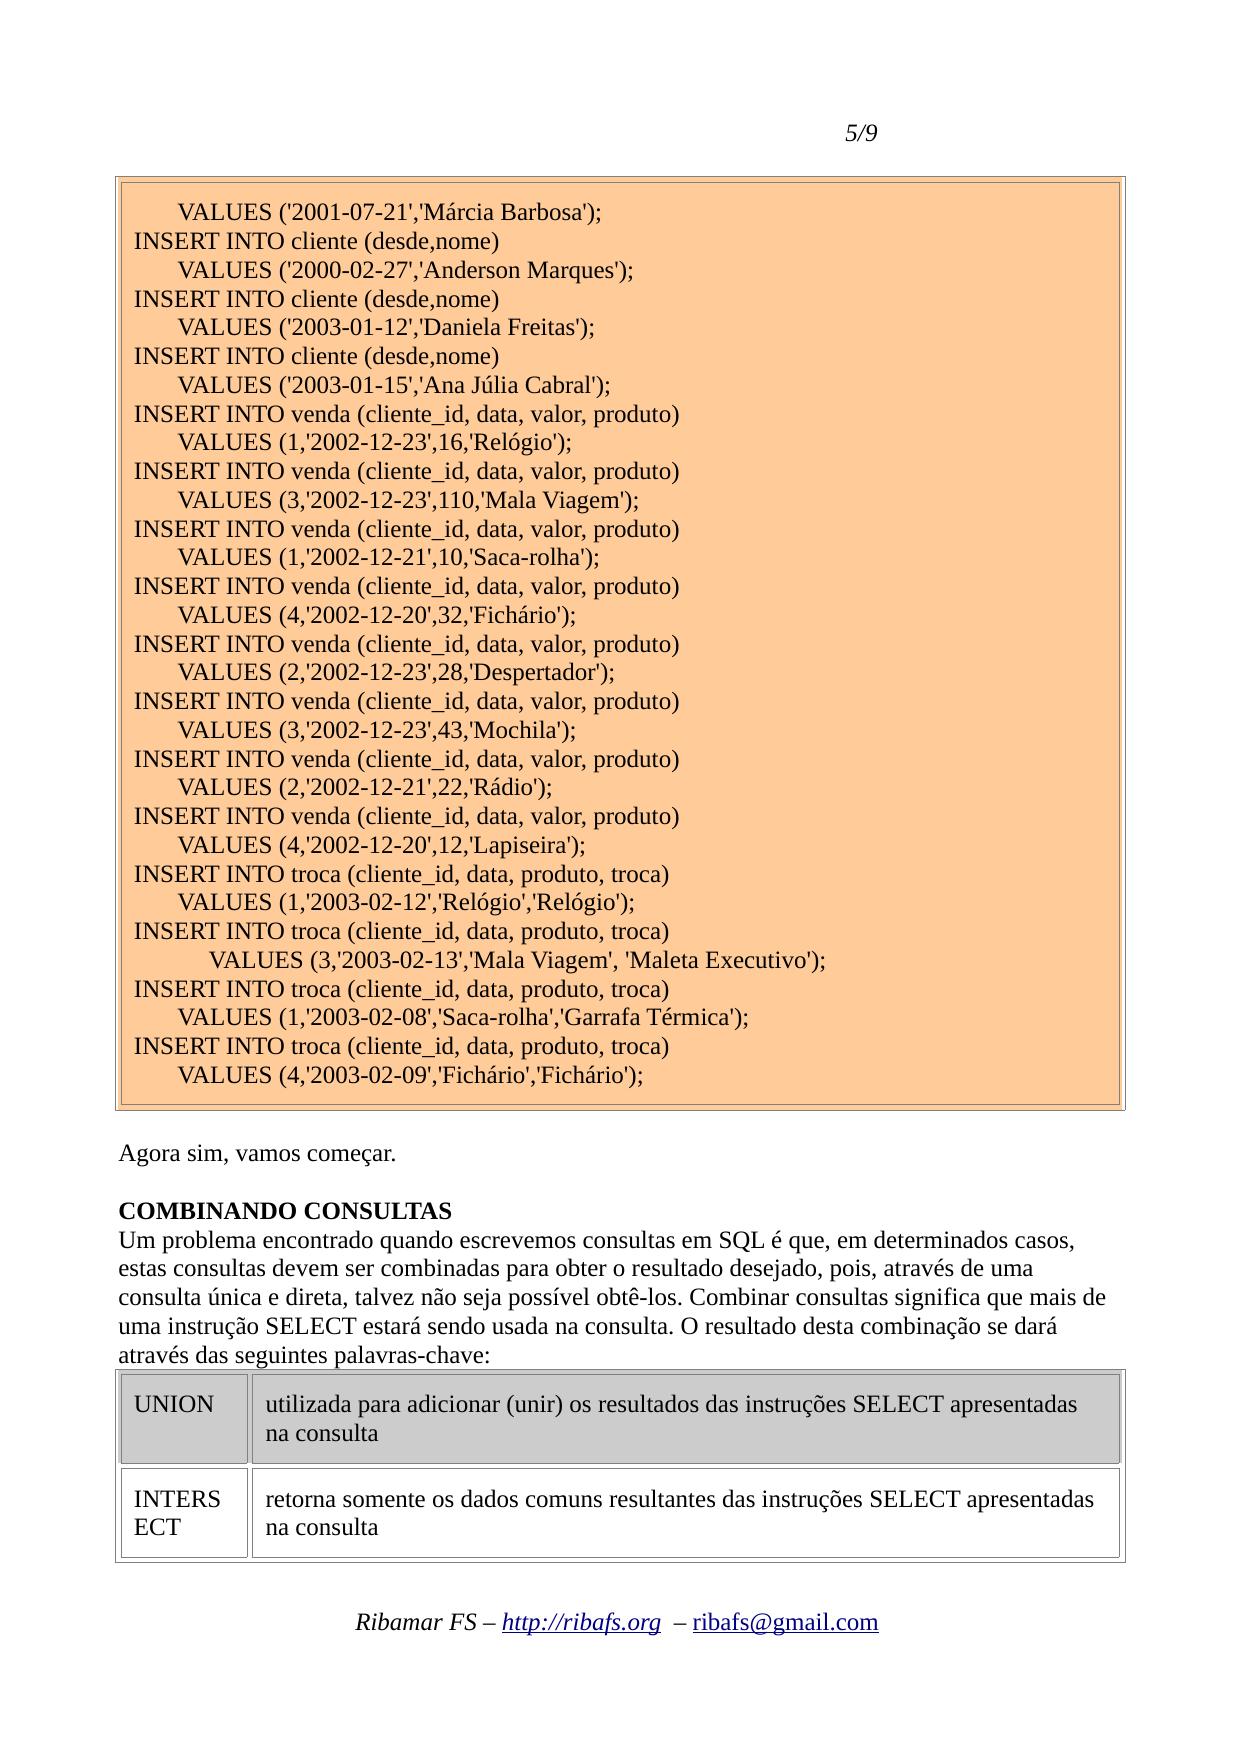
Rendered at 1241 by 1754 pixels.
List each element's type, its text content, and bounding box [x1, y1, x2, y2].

table_header utilizada para adicionar (unir) os resultados das instruções SELECT apresentadas na consulta [250, 1370, 1122, 1463]
text Um problema encontrado quando escrevemos consultas em SQL é que, em determinados casos, estas consultas devem ser combinadas para obter o resultado desejado, pois, através de uma consulta única e direta, talvez não seja possível obtê-los. Combinar consultas significa que mais de uma instrução SELECT estará sendo usada na consulta. O resultado desta combinação se dará através das seguintes palavras-chave: [118, 1225, 1122, 1368]
table_header VALUES ('2001-07-21','Márcia Barbosa'); INSERT INTO cliente (desde,nome) VALUES ('2000-02-27','Anderson Marques'); INSERT INTO cliente (desde,nome) VALUES ('2003-01-12','Daniela Freitas'); INSERT INTO cliente (desde,nome) VALUES ('2003-01-15','Ana Júlia Cabral'); INSERT INTO venda (cliente_id, data, valor, produto) VALUES (1,'2002-12-23',16,'Relógio'); INSERT INTO venda (cliente_id, data, valor, produto) VALUES (3,'2002-12-23',110,'Mala Viagem'); INSERT INTO venda (cliente_id, data, valor, produto) VALUES (1,'2002-12-21',10,'Saca-rolha'); INSERT INTO venda (cliente_id, data, valor, produto) VALUES (4,'2002-12-20',32,'Fichário'); INSERT INTO venda (cliente_id, data, valor, produto) VALUES (2,'2002-12-23',28,'Despertador'); INSERT INTO venda (cliente_id, data, valor, produto) VALUES (3,'2002-12-23',43,'Mochila'); INSERT INTO venda (cliente_id, data, valor, produto) VALUES (2,'2002-12-21',22,'Rádio'); INSERT INTO venda (cliente_id, data, valor, produto) VALUES (4,'2002-12-20',12,'Lapiseira'); INSERT INTO troca (cliente_id, data, produto, troca) VALUES (1,'2003-02-12','Relógio','Relógio'); INSERT INTO troca (cliente_id, data, produto, troca) VALUES (3,'2003-02-13','Mala Viagem', 'Maleta Executivo'); INSERT INTO troca (cliente_id, data, produto, troca) VALUES (1,'2003-02-08','Saca-rolha','Garrafa Térmica'); INSERT INTO troca (cliente_id, data, produto, troca) VALUES (4,'2003-02-09','Fichário','Fichário'); [118, 177, 1122, 1104]
text COMBINANDO CONSULTAS [118, 1196, 1122, 1225]
table_cell retorna somente os dados comuns resultantes das instruções SELECT apresentadas na consulta [250, 1463, 1122, 1557]
table_header UNION [118, 1370, 250, 1463]
text Agora sim, vamos começar. [118, 1138, 1122, 1167]
table_cell INTERSECT [118, 1463, 250, 1557]
